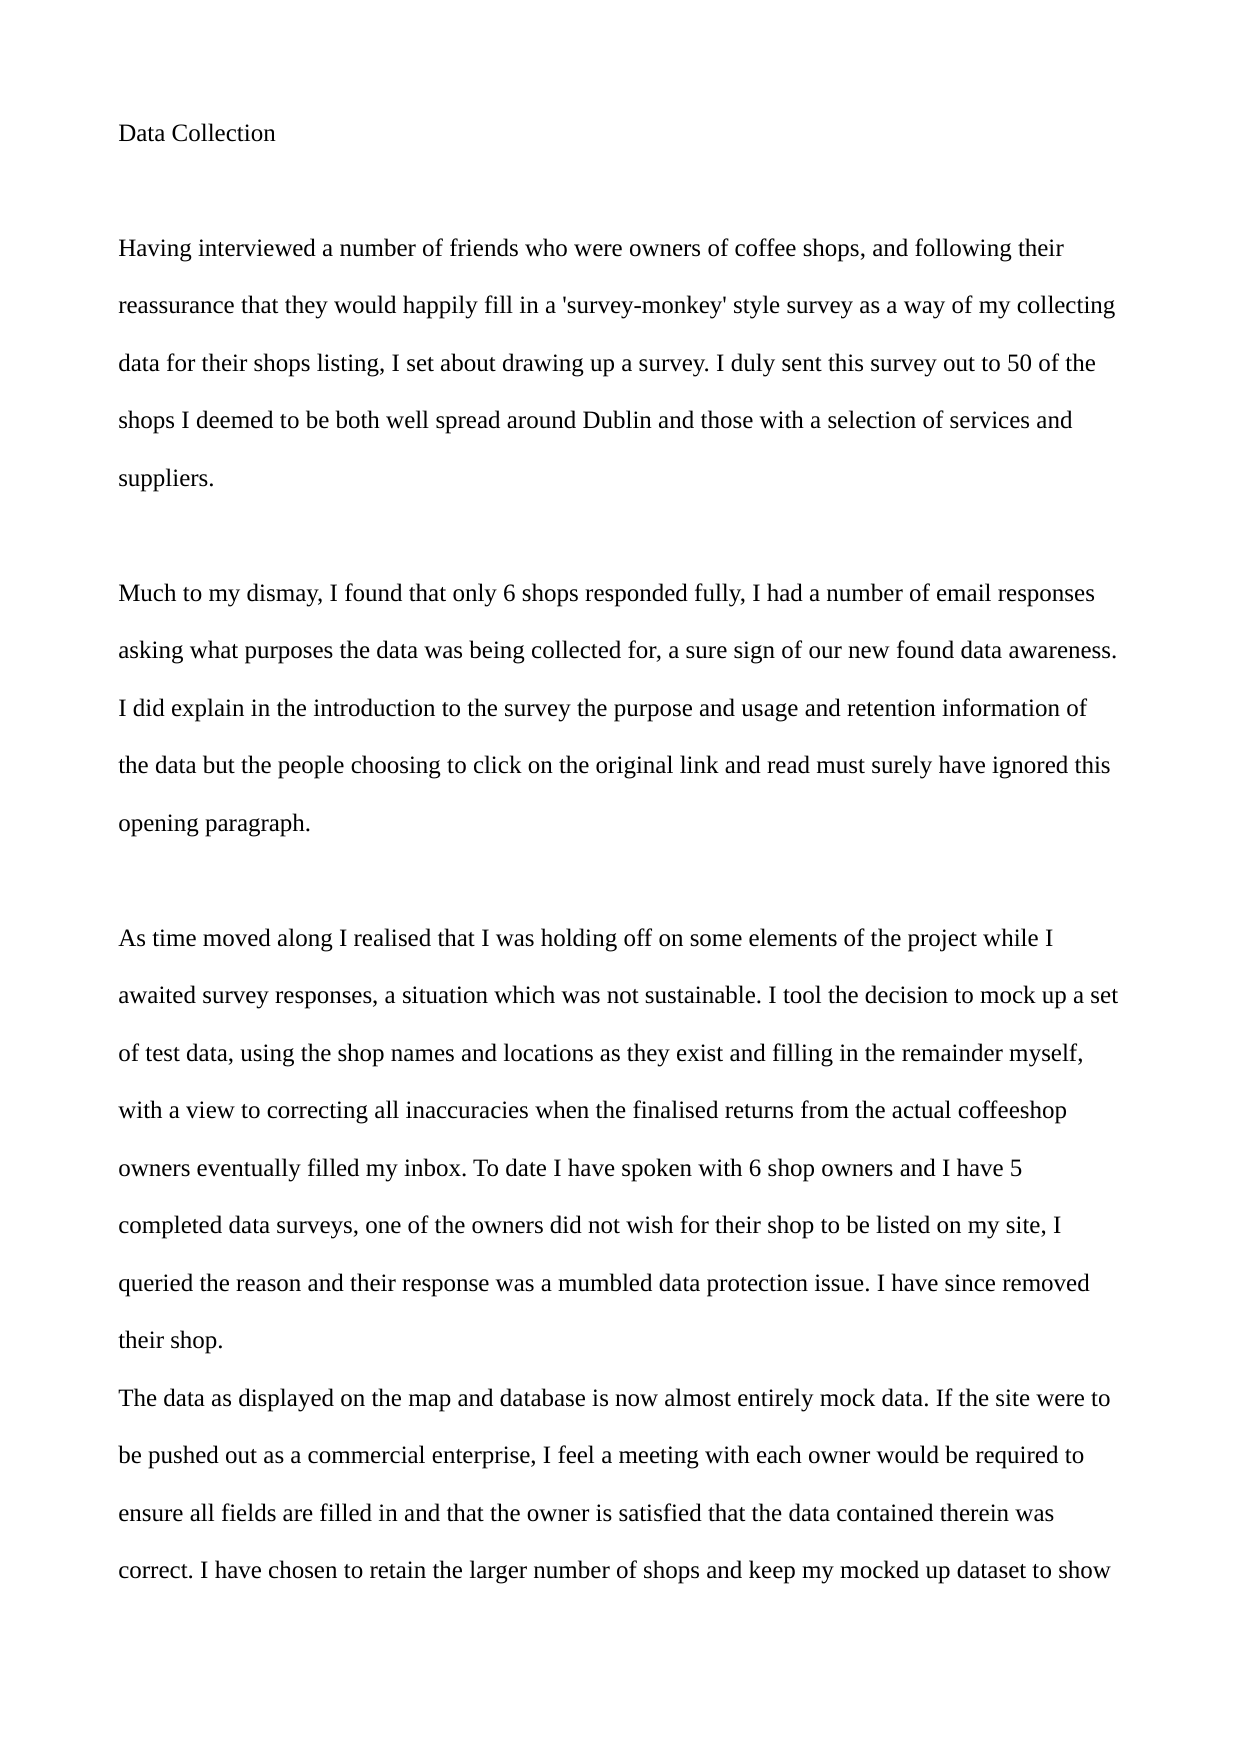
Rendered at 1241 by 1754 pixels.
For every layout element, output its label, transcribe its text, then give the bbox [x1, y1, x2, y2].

text Having interviewed a number of friends who were owners of coffee shops, and following their reassurance that they would happily fill in a 'survey-monkey' style survey as a way of my collecting data for their shops listing, I set about drawing up a survey. I duly sent this survey out to 50 of the shops I deemed to be both well spread around Dublin and those with a selection of services and suppliers. [118, 233, 1122, 492]
text The data as displayed on the map and database is now almost entirely mock data. If the site were to be pushed out as a commercial enterprise, I feel a meeting with each owner would be required to ensure all fields are filled in and that the owner is satisfied that the data contained therein was correct. I have chosen to retain the larger number of shops and keep my mocked up dataset to show [118, 1383, 1122, 1584]
text Data Collection [118, 118, 1122, 147]
text Much to my dismay, I found that only 6 shops responded fully, I had a number of email responses asking what purposes the data was being collected for, a sure sign of our new found data awareness. [118, 578, 1122, 664]
text I did explain in the introduction to the survey the purpose and usage and retention information of the data but the people choosing to click on the original link and read must surely have ignored this opening paragraph. [118, 693, 1122, 837]
text As time moved along I realised that I was holding off on some elements of the project while I awaited survey responses, a situation which was not sustainable. I tool the decision to mock up a set of test data, using the shop names and locations as they exist and filling in the remainder myself, with a view to correcting all inaccuracies when the finalised returns from the actual coffeeshop owners eventually filled my inbox. To date I have spoken with 6 shop owners and I have 5 completed data surveys, one of the owners did not wish for their shop to be listed on my site, I queried the reason and their response was a mumbled data protection issue. I have since removed their shop. [118, 923, 1122, 1354]
